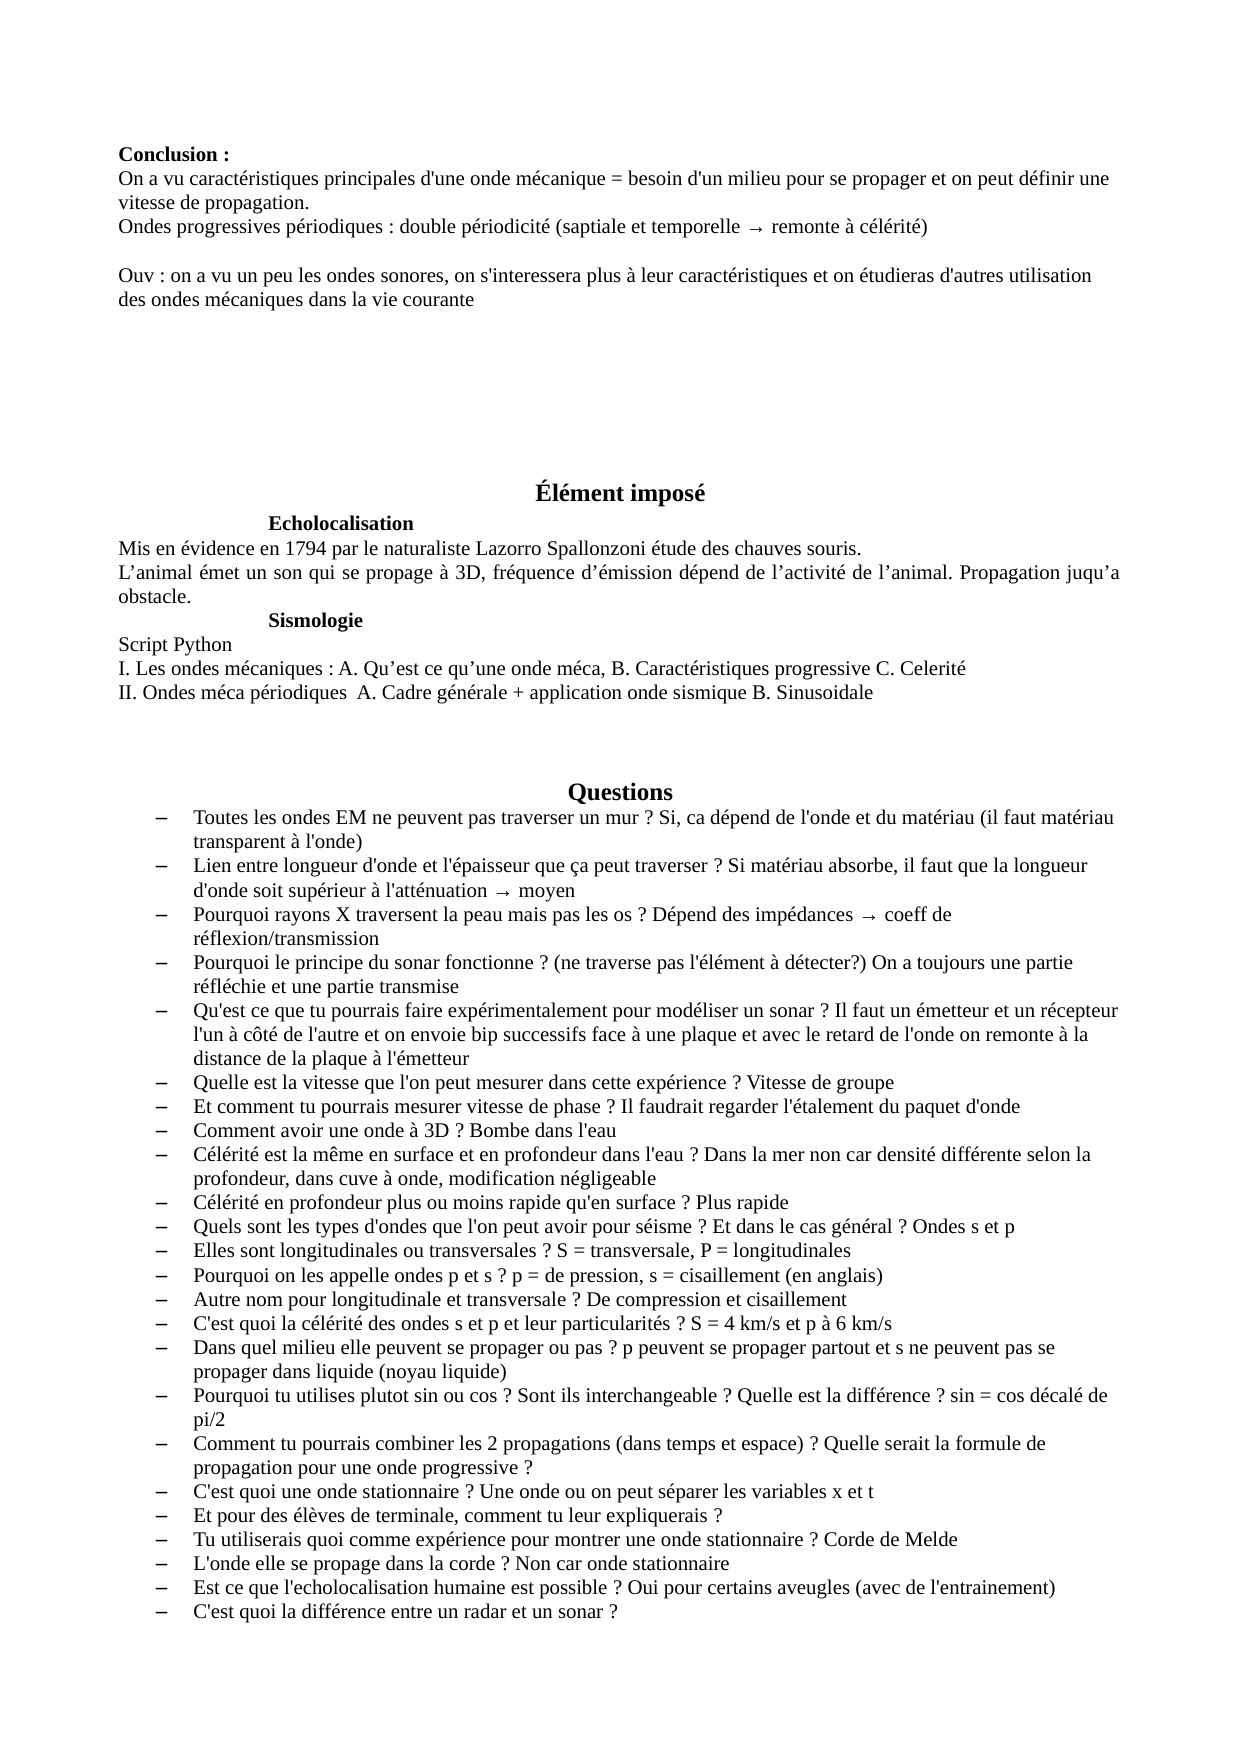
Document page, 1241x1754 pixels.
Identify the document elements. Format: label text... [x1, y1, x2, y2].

text II. Ondes méca périodiques A. Cadre générale + application onde sismique B. Sinusoidale [118, 680, 1122, 704]
text Ondes progressives périodiques : double périodicité (saptiale et temporelle → remonte à célérité) [118, 214, 1122, 238]
list C'est quoi une onde stationnaire ? Une onde ou on peut séparer les variables x et t [156, 1479, 1122, 1503]
list Lien entre longueur d'onde et l'épaisseur que ça peut traverser ? Si matériau absorbe, il faut que la longueur d'onde soit supérieur à l'atténuation → moyen [156, 853, 1122, 902]
list Pourquoi rayons X traversent la peau mais pas les os ? Dépend des impédances → coeff de réflexion/transmission [156, 902, 1122, 950]
list Tu utiliserais quoi comme expérience pour montrer une onde stationnaire ? Corde de Melde [156, 1527, 1122, 1551]
list Pourquoi on les appelle ondes p et s ? p = de pression, s = cisaillement (en anglais) [156, 1262, 1122, 1287]
list Comment tu pourrais combiner les 2 propagations (dans temps et espace) ? Quelle serait la formule de propagation pour une onde progressive ? [156, 1431, 1122, 1479]
list Célérité est la même en surface et en profondeur dans l'eau ? Dans la mer non car densité différente selon la profondeur, dans cuve à onde, modification négligeable [156, 1142, 1122, 1190]
text Script Python [118, 632, 1122, 656]
text Élément imposé [118, 478, 1122, 507]
list Quelle est la vitesse que l'on peut mesurer dans cette expérience ? Vitesse de groupe [156, 1070, 1122, 1094]
list Qu'est ce que tu pourrais faire expérimentalement pour modéliser un sonar ? Il faut un émetteur et un récepteur l'un à côté de l'autre et on envoie bip successifs face à une plaque et avec le retard de l'onde on remonte à la distance de la plaque à l'émetteur [156, 998, 1122, 1070]
list C'est quoi la célérité des ondes s et p et leur particularités ? S = 4 km/s et p à 6 km/s [156, 1311, 1122, 1335]
list Et comment tu pourrais mesurer vitesse de phase ? Il faudrait regarder l'étalement du paquet d'onde [156, 1094, 1122, 1118]
text Mis en évidence en 1794 par le naturaliste Lazorro Spallonzoni étude des chauves souris. [118, 536, 1122, 560]
list Autre nom pour longitudinale et transversale ? De compression et cisaillement [156, 1287, 1122, 1311]
list C'est quoi la différence entre un radar et un sonar ? [156, 1599, 1122, 1623]
list Dans quel milieu elle peuvent se propager ou pas ? p peuvent se propager partout et s ne peuvent pas se propager dans liquide (noyau liquide) [156, 1335, 1122, 1383]
text Sismologie [118, 608, 1122, 632]
list Célérité en profondeur plus ou moins rapide qu'en surface ? Plus rapide [156, 1190, 1122, 1214]
text Conclusion : [118, 142, 1122, 166]
list Et pour des élèves de terminale, comment tu leur expliquerais ? [156, 1503, 1122, 1527]
text Ouv : on a vu un peu les ondes sonores, on s'interessera plus à leur caractéristiques et on étudieras d'autres utilisation des ondes mécaniques dans la vie courante [118, 262, 1122, 311]
text Echolocalisation [118, 507, 1122, 536]
list Toutes les ondes EM ne peuvent pas traverser un mur ? Si, ca dépend de l'onde et du matériau (il faut matériau transparent à l'onde) [156, 805, 1122, 853]
list Est ce que l'echolocalisation humaine est possible ? Oui pour certains aveugles (avec de l'entrainement) [156, 1575, 1122, 1599]
text Questions [118, 777, 1122, 805]
text I. Les ondes mécaniques : A. Qu’est ce qu’une onde méca, B. Caractéristiques progressive C. Celerité [118, 656, 1122, 680]
list L'onde elle se propage dans la corde ? Non car onde stationnaire [156, 1551, 1122, 1575]
list Quels sont les types d'ondes que l'on peut avoir pour séisme ? Et dans le cas général ? Ondes s et p [156, 1214, 1122, 1238]
list Elles sont longitudinales ou transversales ? S = transversale, P = longitudinales [156, 1238, 1122, 1262]
text On a vu caractéristiques principales d'une onde mécanique = besoin d'un milieu pour se propager et on peut définir une vitesse de propagation. [118, 166, 1122, 214]
text L’animal émet un son qui se propage à 3D, fréquence d’émission dépend de l’activité de l’animal. Propagation juqu’a obstacle. [118, 560, 1122, 608]
list Pourquoi tu utilises plutot sin ou cos ? Sont ils interchangeable ? Quelle est la différence ? sin = cos décalé de pi/2 [156, 1383, 1122, 1431]
list Pourquoi le principe du sonar fonctionne ? (ne traverse pas l'élément à détecter?) On a toujours une partie réfléchie et une partie transmise [156, 950, 1122, 998]
list Comment avoir une onde à 3D ? Bombe dans l'eau [156, 1118, 1122, 1142]
